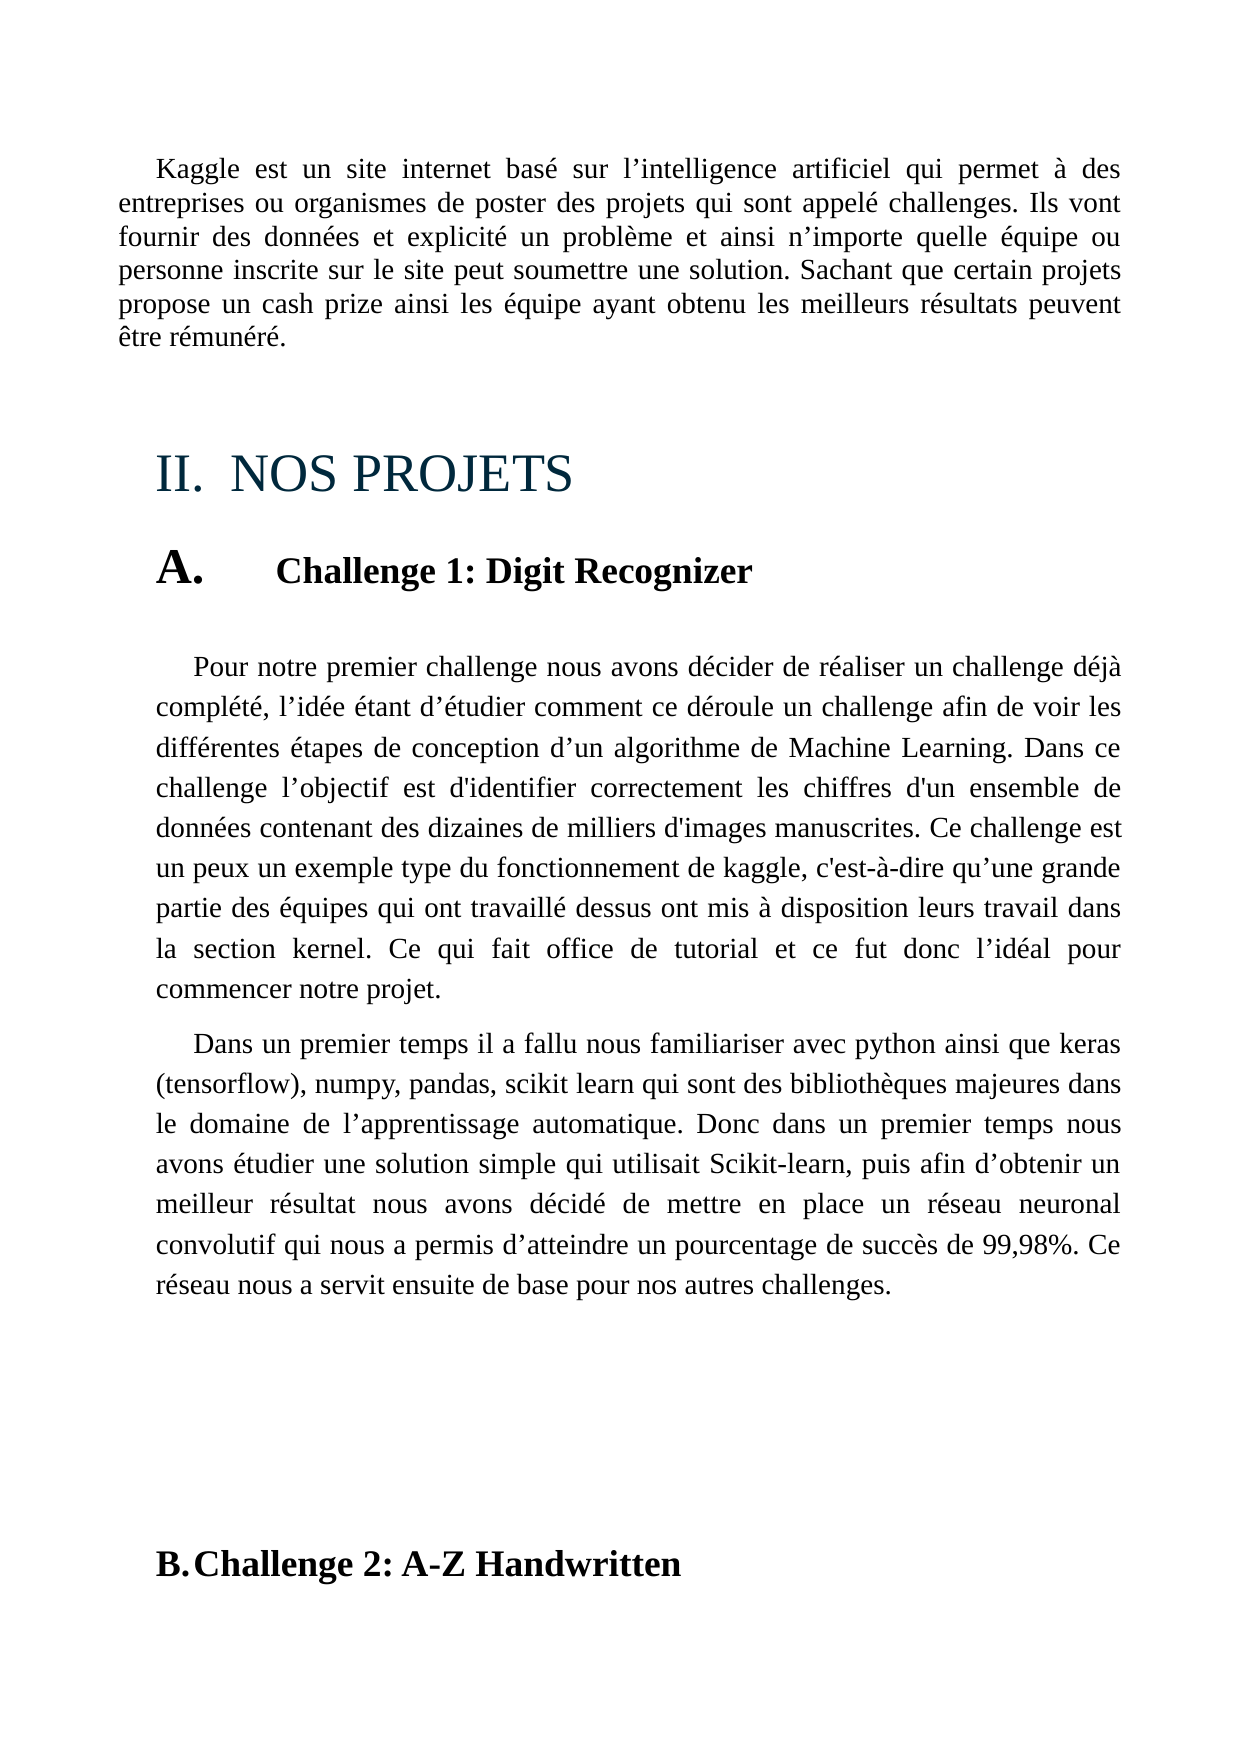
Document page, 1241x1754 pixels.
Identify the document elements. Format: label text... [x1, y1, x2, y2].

list NOS projets [156, 441, 1122, 503]
list Challenge 2: A-Z Handwritten [156, 1541, 1122, 1584]
text Pour notre premier challenge nous avons décider de réaliser un challenge déjà complété, l’idée étant d’étudier comment ce déroule un challenge afin de voir les différentes étapes de conception d’un algorithme de Machine Learning. Dans ce challenge l’objectif est d'identifier correctement les chiffres d'un ensemble de données contenant des dizaines de milliers d'images manuscrites. Ce challenge est un peux un exemple type du fonctionnement de kaggle, c'est-à-dire qu’une grande partie des équipes qui ont travaillé dessus ont mis à disposition leurs travail dans la section kernel. Ce qui fait office de tutorial et ce fut donc l’idéal pour commencer notre projet. [156, 649, 1122, 1004]
subtitle Kaggle est un site internet basé sur l’intelligence artificiel qui permet à des entreprises ou organismes de poster des projets qui sont appelé challenges. Ils vont fournir des données et explicité un problème et ainsi n’importe quelle équipe ou personne inscrite sur le site peut soumettre une solution. Sachant que certain projets propose un cash prize ainsi les équipe ayant obtenu les meilleurs résultats peuvent être rémunéré. [118, 152, 1122, 353]
text Dans un premier temps il a fallu nous familiariser avec python ainsi que keras (tensorflow), numpy, pandas, scikit learn qui sont des bibliothèques majeures dans le domaine de l’apprentissage automatique. Donc dans un premier temps nous avons étudier une solution simple qui utilisait Scikit-learn, puis afin d’obtenir un meilleur résultat nous avons décidé de mettre en place un réseau neuronal convolutif qui nous a permis d’atteindre un pourcentage de succès de 99,98%. Ce réseau nous a servit ensuite de base pour nos autres challenges. [156, 1026, 1122, 1301]
list Challenge 1: Digit Recognizer [156, 537, 1122, 594]
